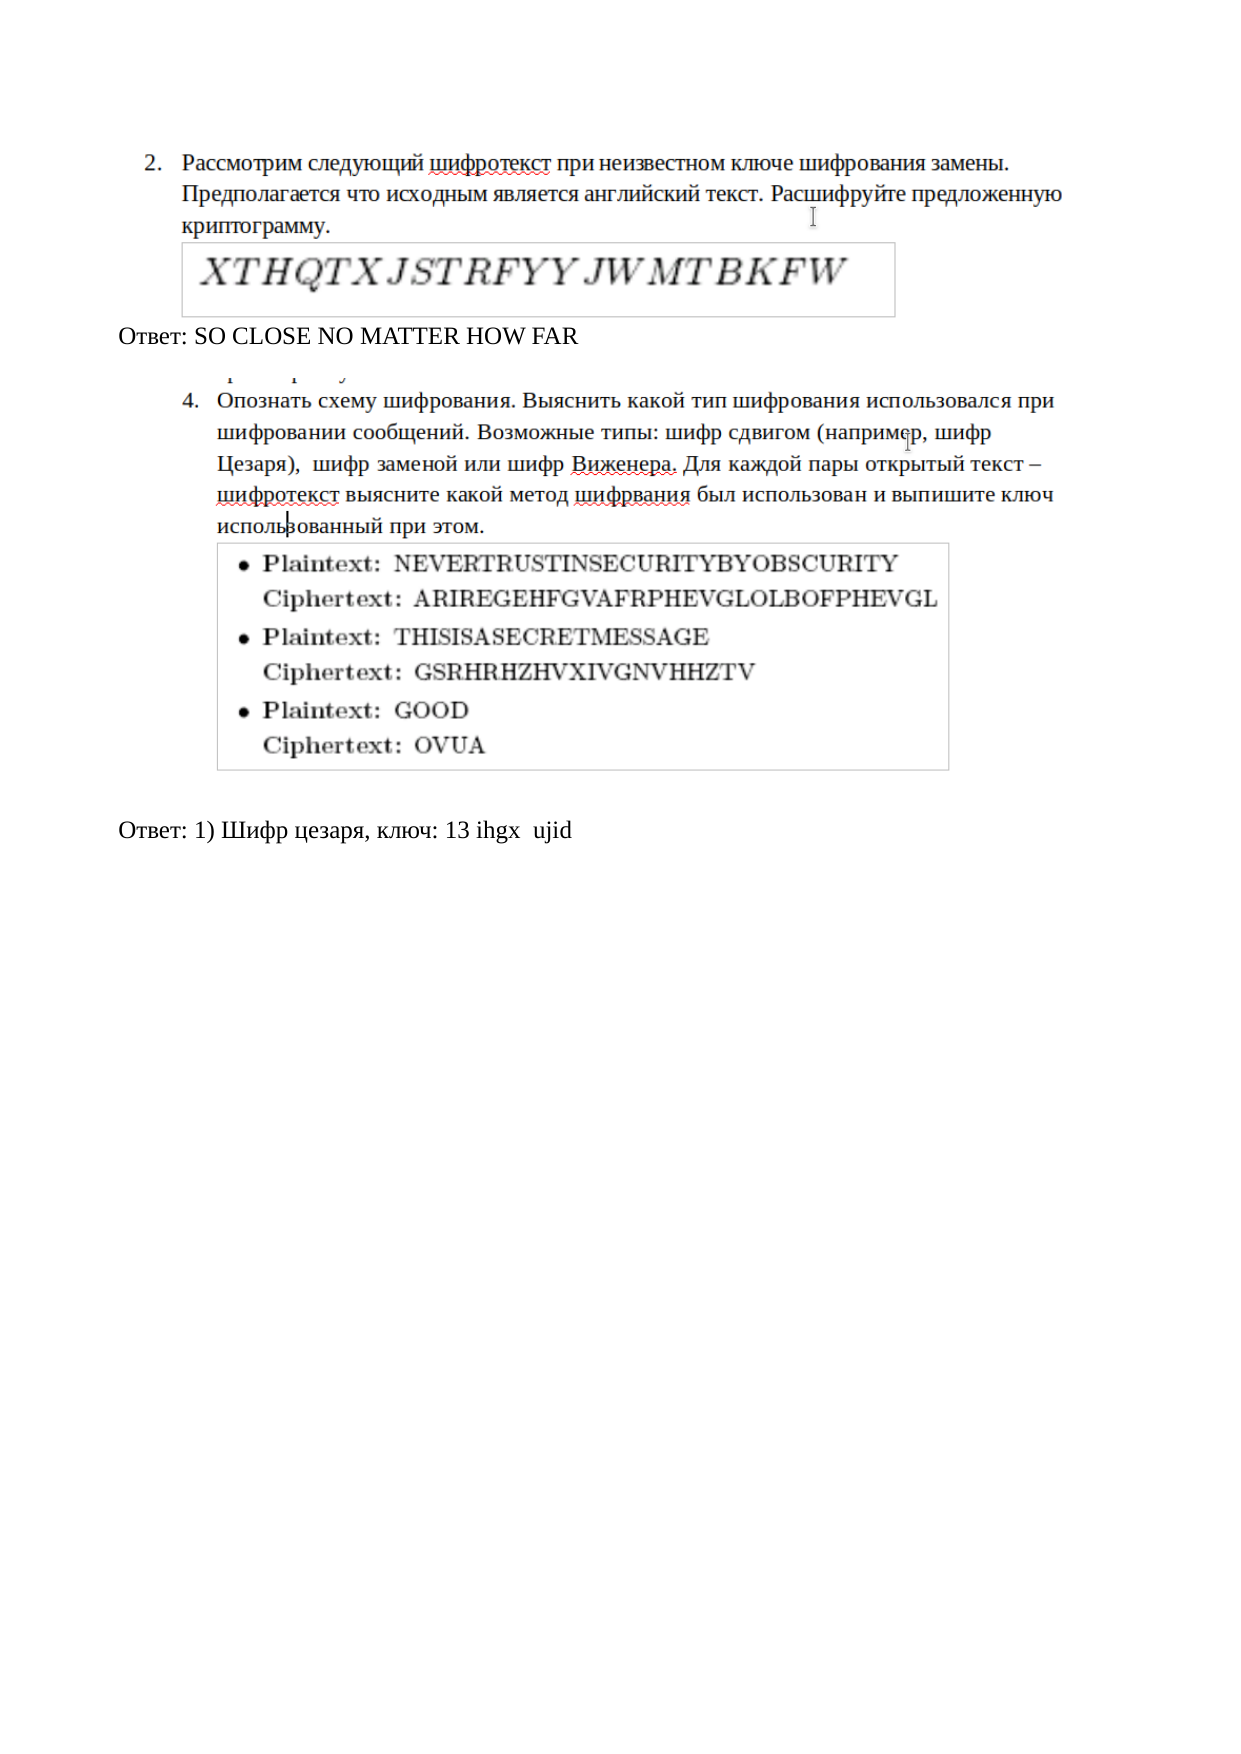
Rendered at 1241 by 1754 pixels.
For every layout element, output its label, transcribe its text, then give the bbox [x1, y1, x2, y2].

text Ответ: SO CLOSE NO MATTER HOW FAR [118, 322, 1122, 350]
picture [118, 118, 1123, 322]
picture [118, 378, 1123, 816]
text Ответ: 1) Шифр цезаря, ключ: 13 ihgx ujid [118, 816, 1122, 844]
